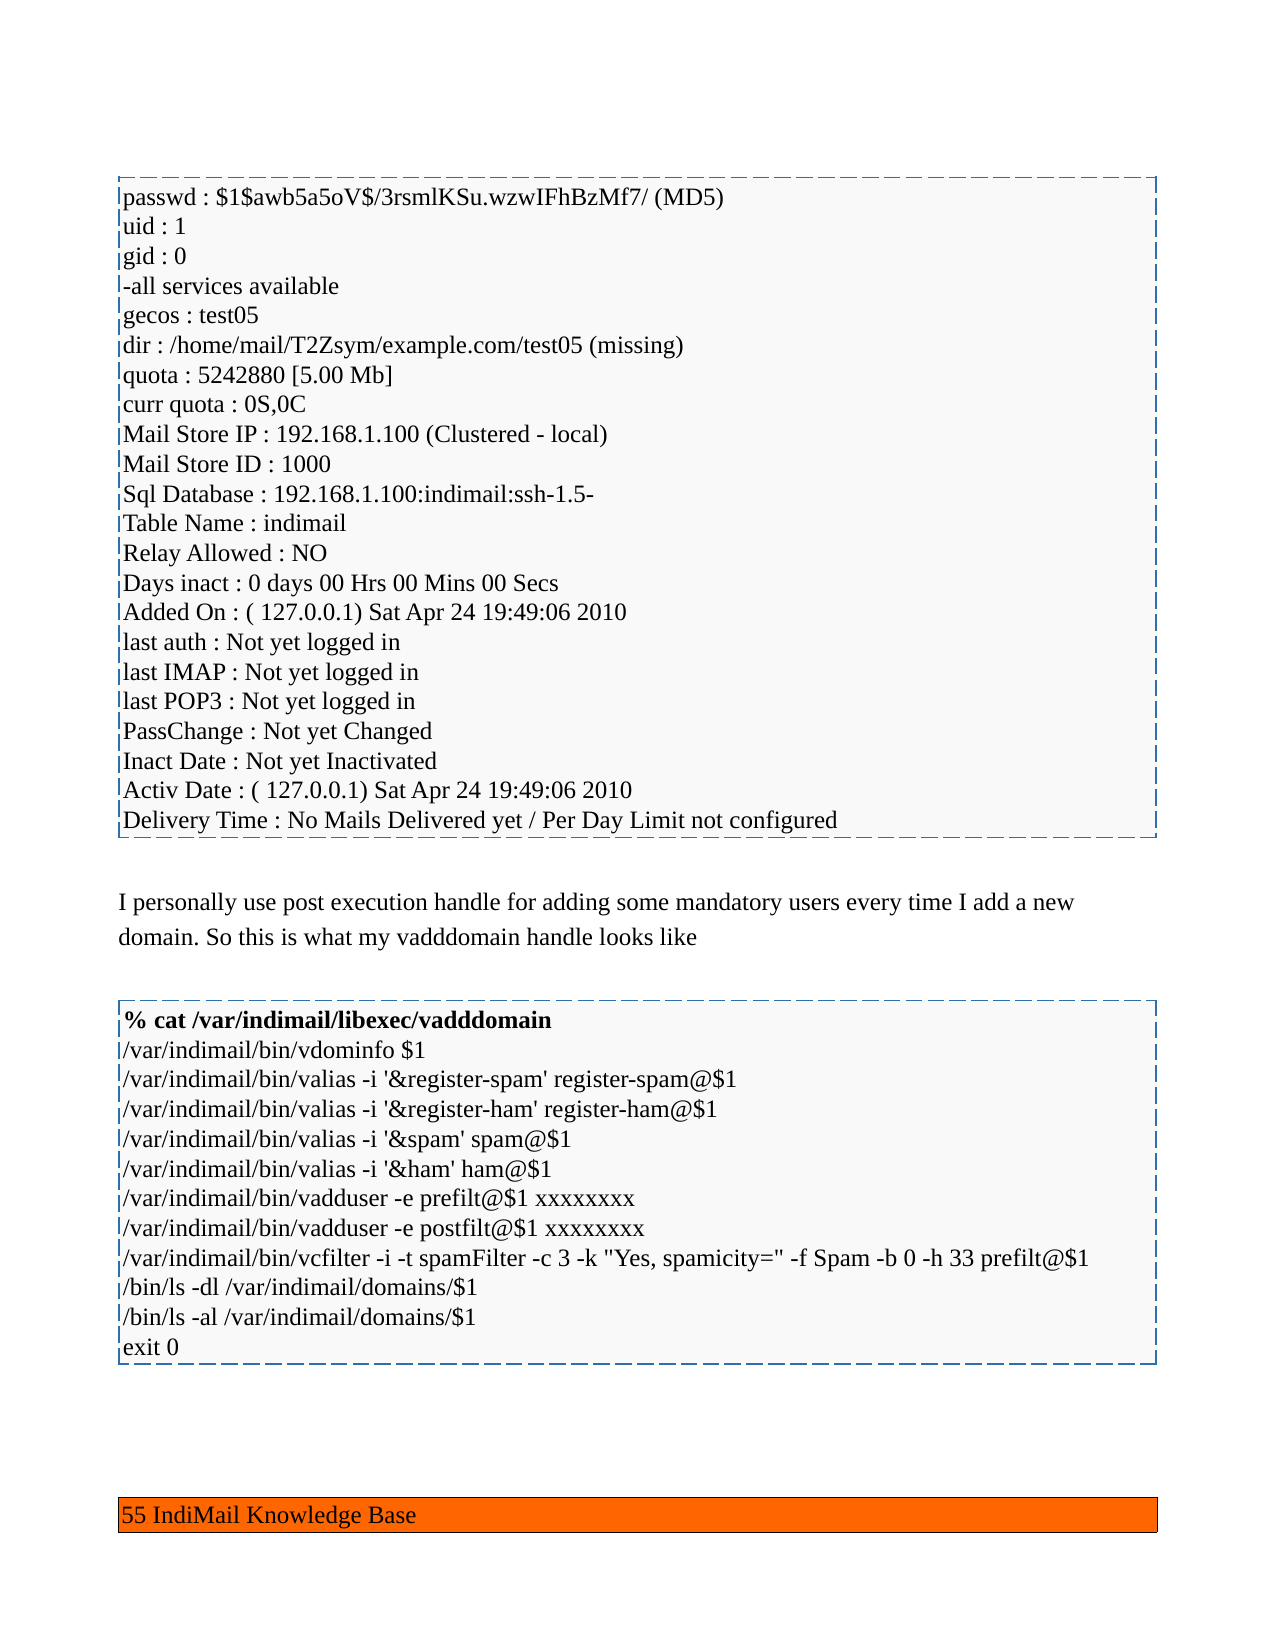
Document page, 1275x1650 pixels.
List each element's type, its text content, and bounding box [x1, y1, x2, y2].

text % cat /var/indimail/libexec/vadddomain /var/indimail/bin/vdominfo $1 /var/indimail/bin/valias -i '&register-spam' register-spam@$1 /var/indimail/bin/valias -i '&register-ham' register-ham@$1 /var/indimail/bin/valias -i '&spam' spam@$1 /var/indimail/bin/valias -i '&ham' ham@$1 /var/indimail/bin/vadduser -e prefilt@$1 xxxxxxxx /var/indimail/bin/vadduser -e postfilt@$1 xxxxxxxx /var/indimail/bin/vcfilter -i -t spamFilter -c 3 -k "Yes, spamicity=" -f Spam -b 0 -h 33 prefilt@$1 /bin/ls -dl /var/indimail/domains/$1 /bin/ls -al /var/indimail/domains/$1 exit 0 [118, 1000, 1157, 1365]
text I personally use post execution handle for adding some mandatory users every time I add a new domain. So this is what my vadddomain handle looks like [118, 887, 1157, 951]
text passwd : $1$awb5a5oV$/3rsmlKSu.wzwIFhBzMf7/ (MD5) uid : 1 gid : 0 -all services available gecos : test05 dir : /home/mail/T2Zsym/example.com/test05 (missing) quota : 5242880 [5.00 Mb] curr quota : 0S,0C Mail Store IP : 192.168.1.100 (Clustered - local) Mail Store ID : 1000 Sql Database : 192.168.1.100:indimail:ssh-1.5- Table Name : indimail Relay Allowed : NO Days inact : 0 days 00 Hrs 00 Mins 00 Secs Added On : ( 127.0.0.1) Sat Apr 24 19:49:06 2010 last auth : Not yet logged in last IMAP : Not yet logged in last POP3 : Not yet logged in PassChange : Not yet Changed Inact Date : Not yet Inactivated Activ Date : ( 127.0.0.1) Sat Apr 24 19:49:06 2010 Delivery Time : No Mails Delivered yet / Per Day Limit not configured [118, 176, 1157, 838]
